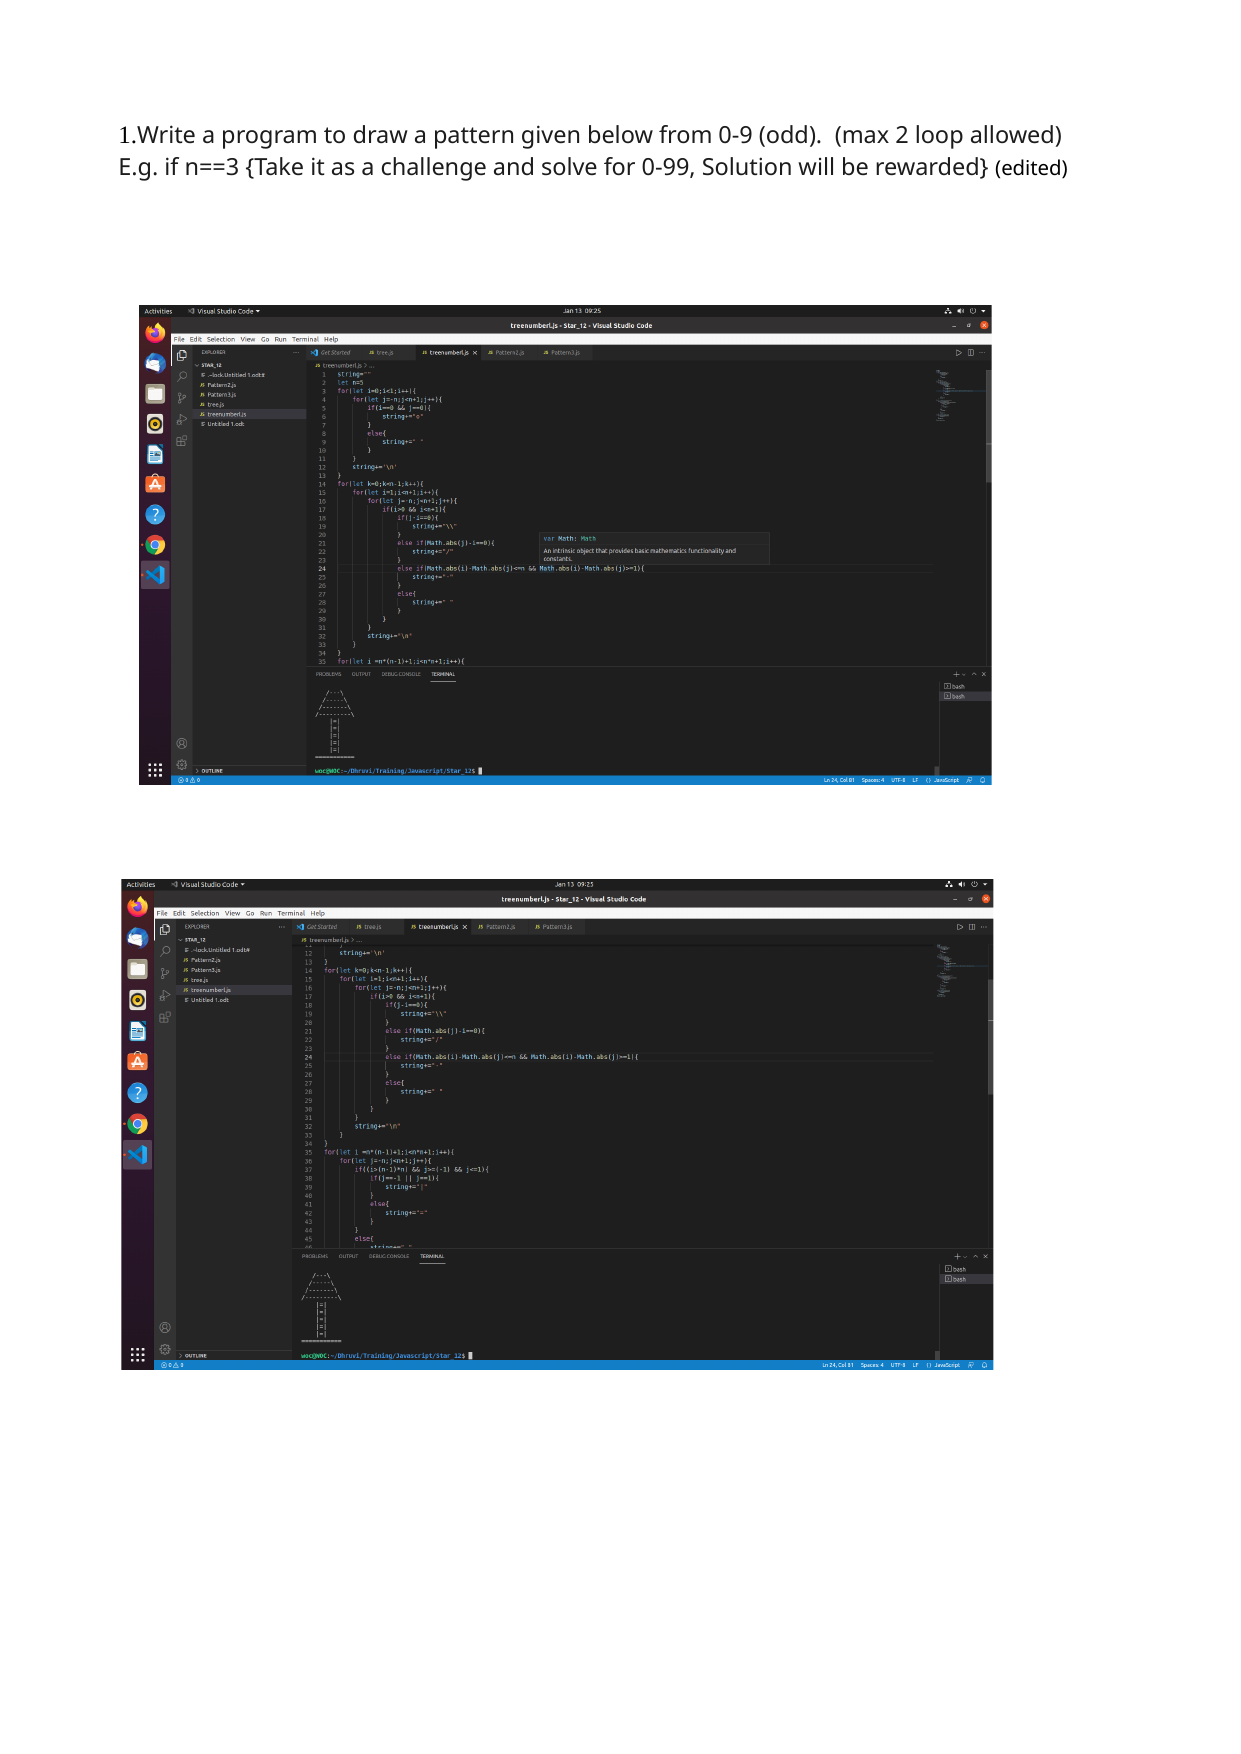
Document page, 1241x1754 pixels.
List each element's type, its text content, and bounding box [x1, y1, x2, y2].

picture [139, 305, 992, 785]
picture [121, 879, 994, 1370]
text 1.Write a program to draw a pattern given below from 0-9 (odd). (max 2 loop allowed) E.g. if n==3 {Take it as a challenge and solve for 0-99, Solution will be rewarded} (edited) [118, 118, 1122, 182]
